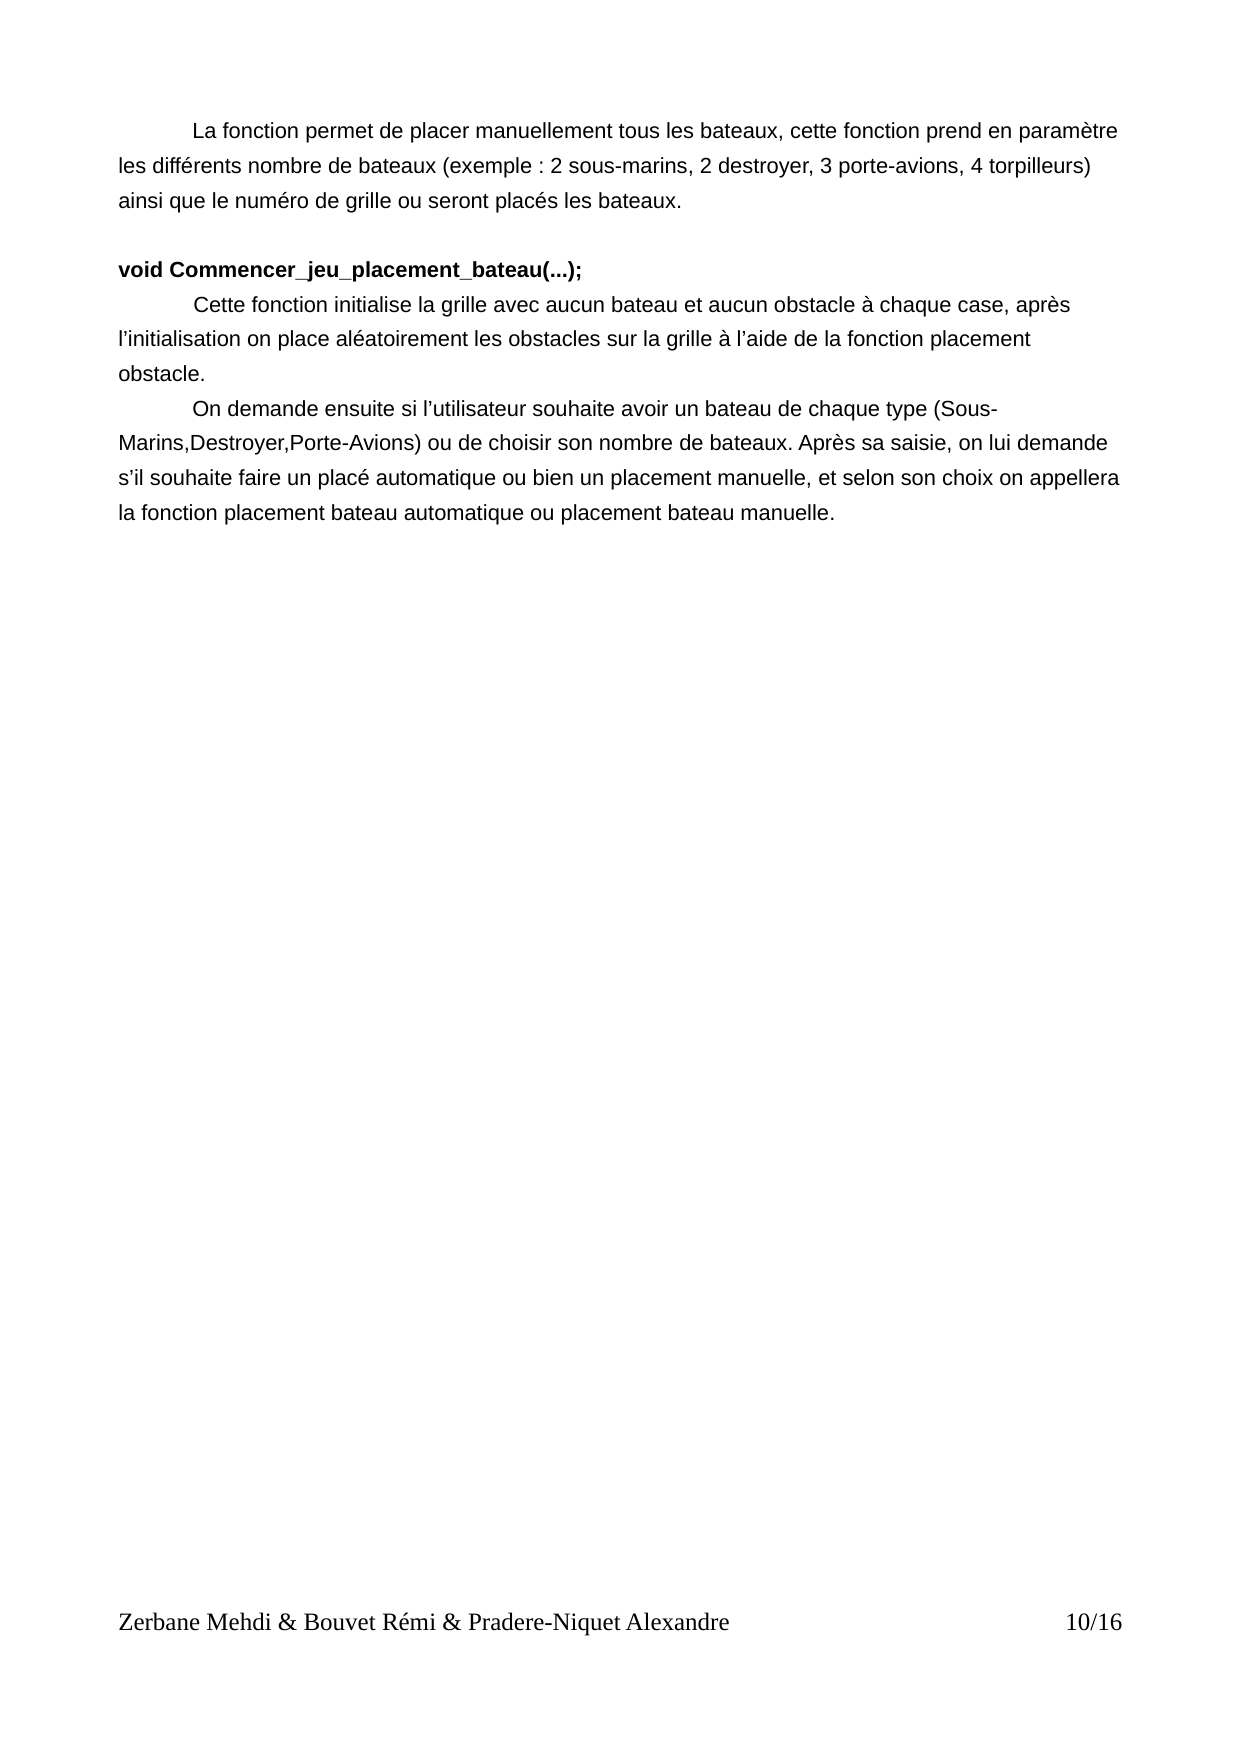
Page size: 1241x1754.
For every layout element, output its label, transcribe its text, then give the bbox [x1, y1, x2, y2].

text void Commencer_jeu_placement_bateau(...); [118, 257, 1122, 282]
text Cette fonction initialise la grille avec aucun bateau et aucun obstacle à chaque case, après l’initialisation on place aléatoirement les obstacles sur la grille à l’aide de la fonction placement obstacle. [118, 292, 1122, 386]
text La fonction permet de placer manuellement tous les bateaux, cette fonction prend en paramètre les différents nombre de bateaux (exemple : 2 sous-marins, 2 destroyer, 3 porte-avions, 4 torpilleurs) ainsi que le numéro de grille ou seront placés les bateaux. [118, 118, 1122, 213]
text On demande ensuite si l’utilisateur souhaite avoir un bateau de chaque type (Sous-Marins,Destroyer,Porte-Avions) ou de choisir son nombre de bateaux. Après sa saisie, on lui demande s’il souhaite faire un placé automatique ou bien un placement manuelle, et selon son choix on appellera la fonction placement bateau automatique ou placement bateau manuelle. [118, 396, 1122, 525]
